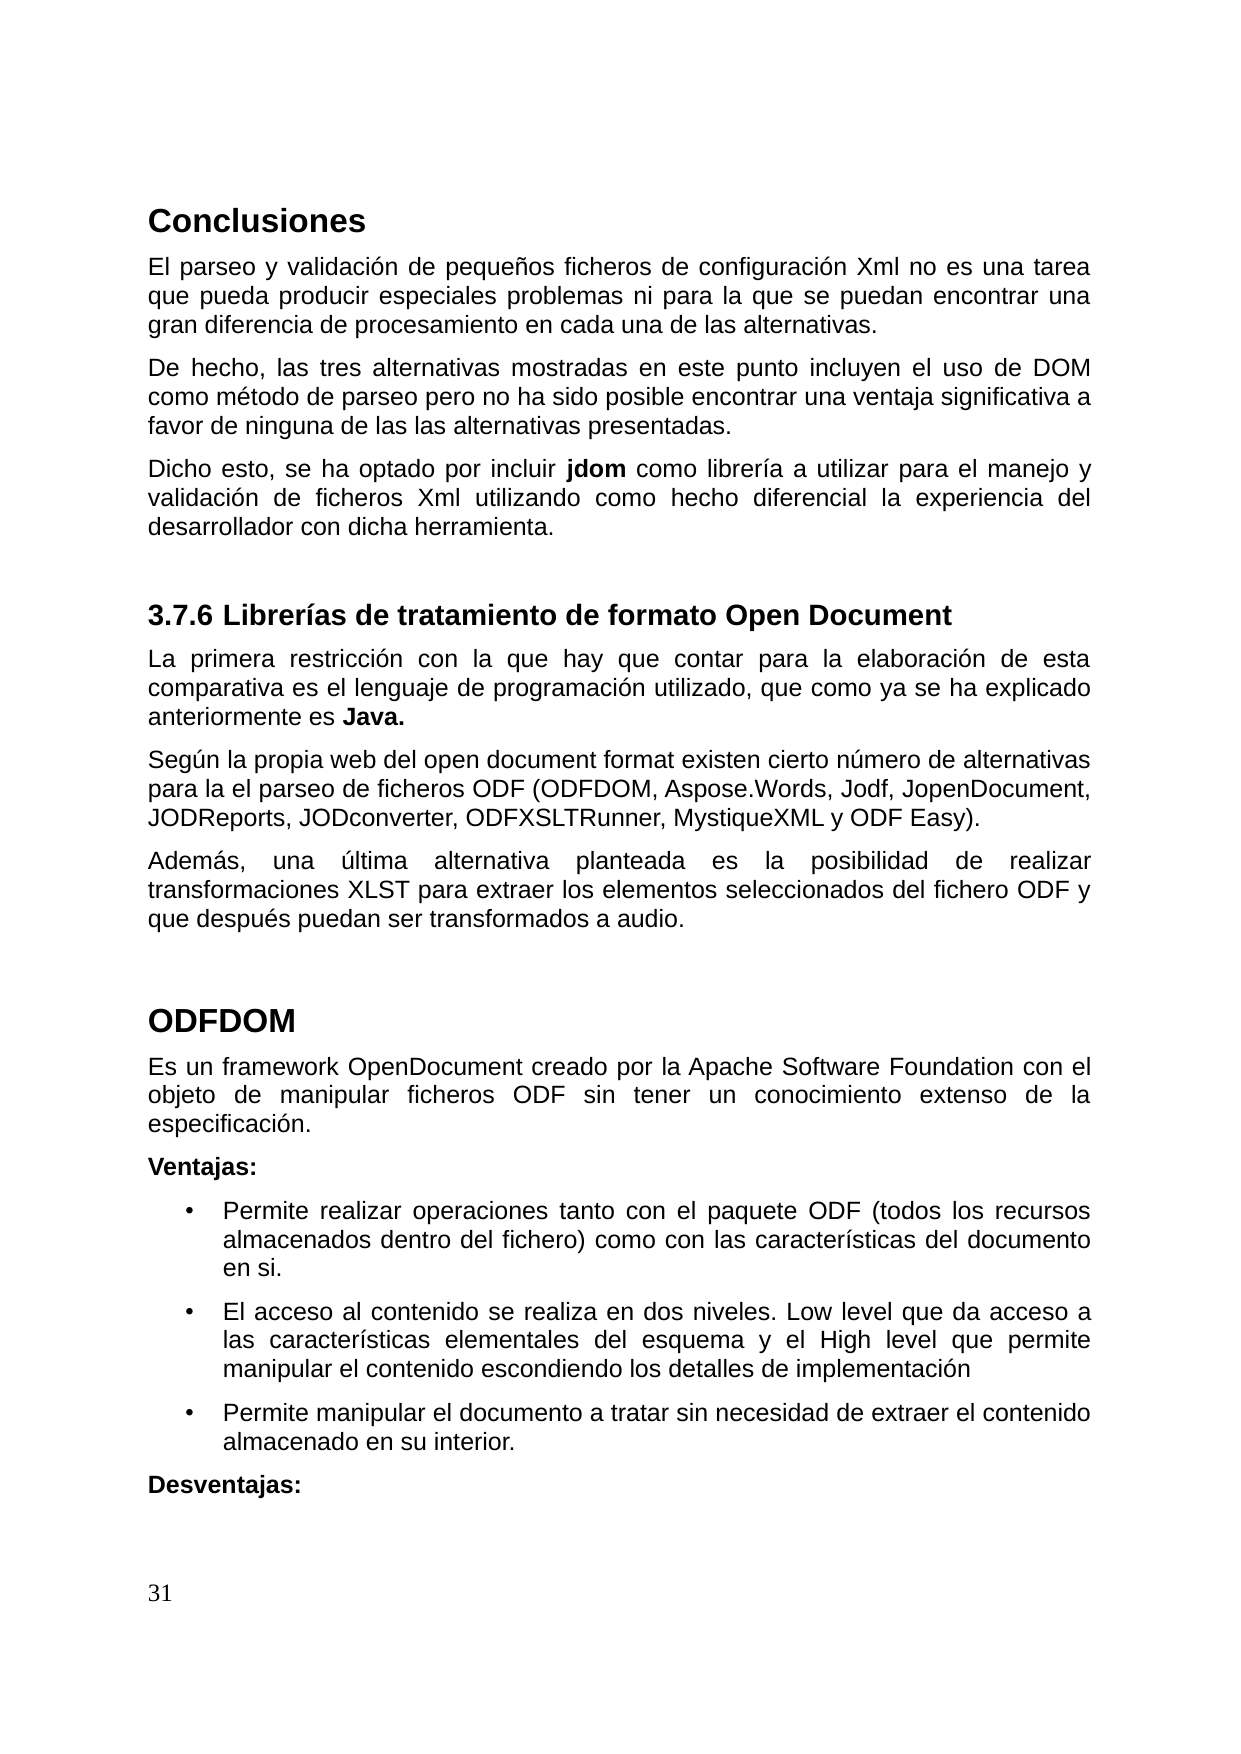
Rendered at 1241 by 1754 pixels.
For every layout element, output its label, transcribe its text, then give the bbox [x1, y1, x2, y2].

text Según la propia web del open document format existen cierto número de alternativas para la el parseo de ficheros ODF (ODFDOM, Aspose.Words, Jodf, JopenDocument, JODReports, JODconverter, ODFXSLTRunner, MystiqueXML y ODF Easy). [148, 745, 1093, 831]
text El parseo y validación de pequeños ficheros de configuración Xml no es una tarea que pueda producir especiales problemas ni para la que se puedan encontrar una gran diferencia de procesamiento en cada una de las alternativas. [148, 252, 1093, 338]
subtitle Conclusiones [148, 201, 1093, 240]
list El acceso al contenido se realiza en dos niveles. Low level que da acceso a las características elementales del esquema y el High level que permite manipular el contenido escondiendo los detalles de implementación [185, 1297, 1093, 1383]
text Dicho esto, se ha optado por incluir jdom como librería a utilizar para el manejo y validación de ficheros Xml utilizando como hecho diferencial la experiencia del desarrollador con dicha herramienta. [148, 454, 1093, 540]
text Además, una última alternativa planteada es la posibilidad de realizar transformaciones XLST para extraer los elementos seleccionados del fichero ODF y que después puedan ser transformados a audio. [148, 846, 1093, 932]
text Es un framework OpenDocument creado por la Apache Software Foundation con el objeto de manipular ficheros ODF sin tener un conocimiento extenso de la especificación. [148, 1052, 1093, 1138]
list Permite manipular el documento a tratar sin necesidad de extraer el contenido almacenado en su interior. [185, 1398, 1093, 1455]
text Ventajas: [148, 1152, 1093, 1181]
list Permite realizar operaciones tanto con el paquete ODF (todos los recursos almacenados dentro del fichero) como con las características del documento en si. [185, 1196, 1093, 1282]
text La primera restricción con la que hay que contar para la elaboración de esta comparativa es el lenguaje de programación utilizado, que como ya se ha explicado anteriormente es Java. [148, 644, 1093, 731]
subtitle Librerías de tratamiento de formato Open Document [148, 598, 1093, 632]
text De hecho, las tres alternativas mostradas en este punto incluyen el uso de DOM como método de parseo pero no ha sido posible encontrar una ventaja significativa a favor de ninguna de las las alternativas presentadas. [148, 353, 1093, 439]
text Desventajas: [148, 1470, 1093, 1498]
subtitle ODFDOM [148, 1001, 1093, 1039]
